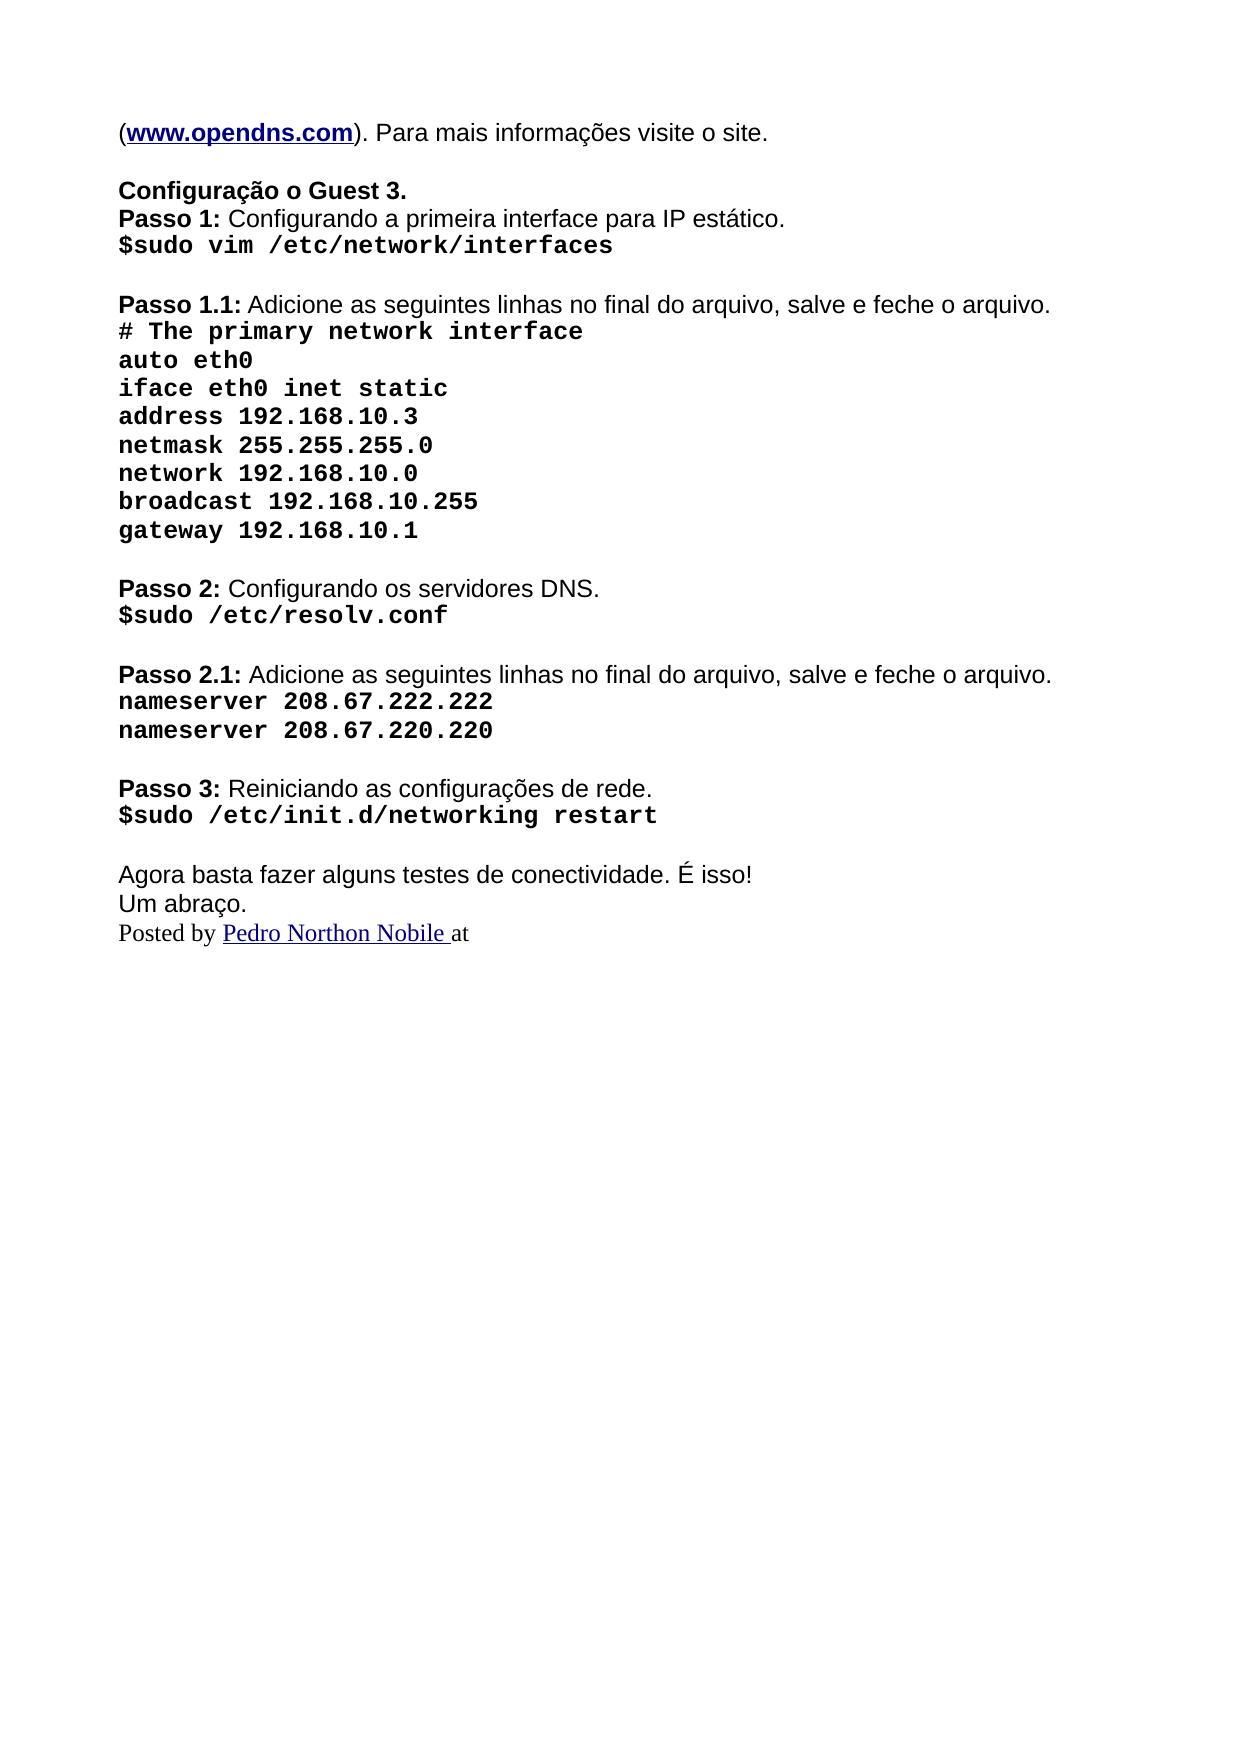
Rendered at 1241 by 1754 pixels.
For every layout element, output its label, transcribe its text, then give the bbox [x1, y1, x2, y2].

text Agora basta fazer alguns testes de conectividade. É isso! Um abraço. [118, 860, 1122, 918]
text (www.opendns.com). Para mais informações visite o site. [118, 118, 1122, 147]
text Passo 2: Configurando os servidores DNS. $sudo /etc/resolv.conf [118, 574, 1122, 631]
text Passo 1.1: Adicione as seguintes linhas no final do arquivo, salve e feche o arquivo. # The primary network interface auto eth0 iface eth0 inet static address 192.168.10.3 netmask 255.255.255.0 network 192.168.10.0 broadcast 192.168.10.255 gateway 192.168.10.1 [118, 290, 1122, 546]
text Posted by Pedro Northon Nobile at [118, 918, 1122, 946]
text Passo 2.1: Adicione as seguintes linhas no final do arquivo, salve e feche o arquivo. nameserver 208.67.222.222 nameserver 208.67.220.220 [118, 660, 1122, 746]
text Passo 3: Reiniciando as configurações de rede. $sudo /etc/init.d/networking restart [118, 774, 1122, 831]
text Configuração o Guest 3. Passo 1: Configurando a primeira interface para IP estático. $sudo vim /etc/network/interfaces [118, 176, 1122, 261]
